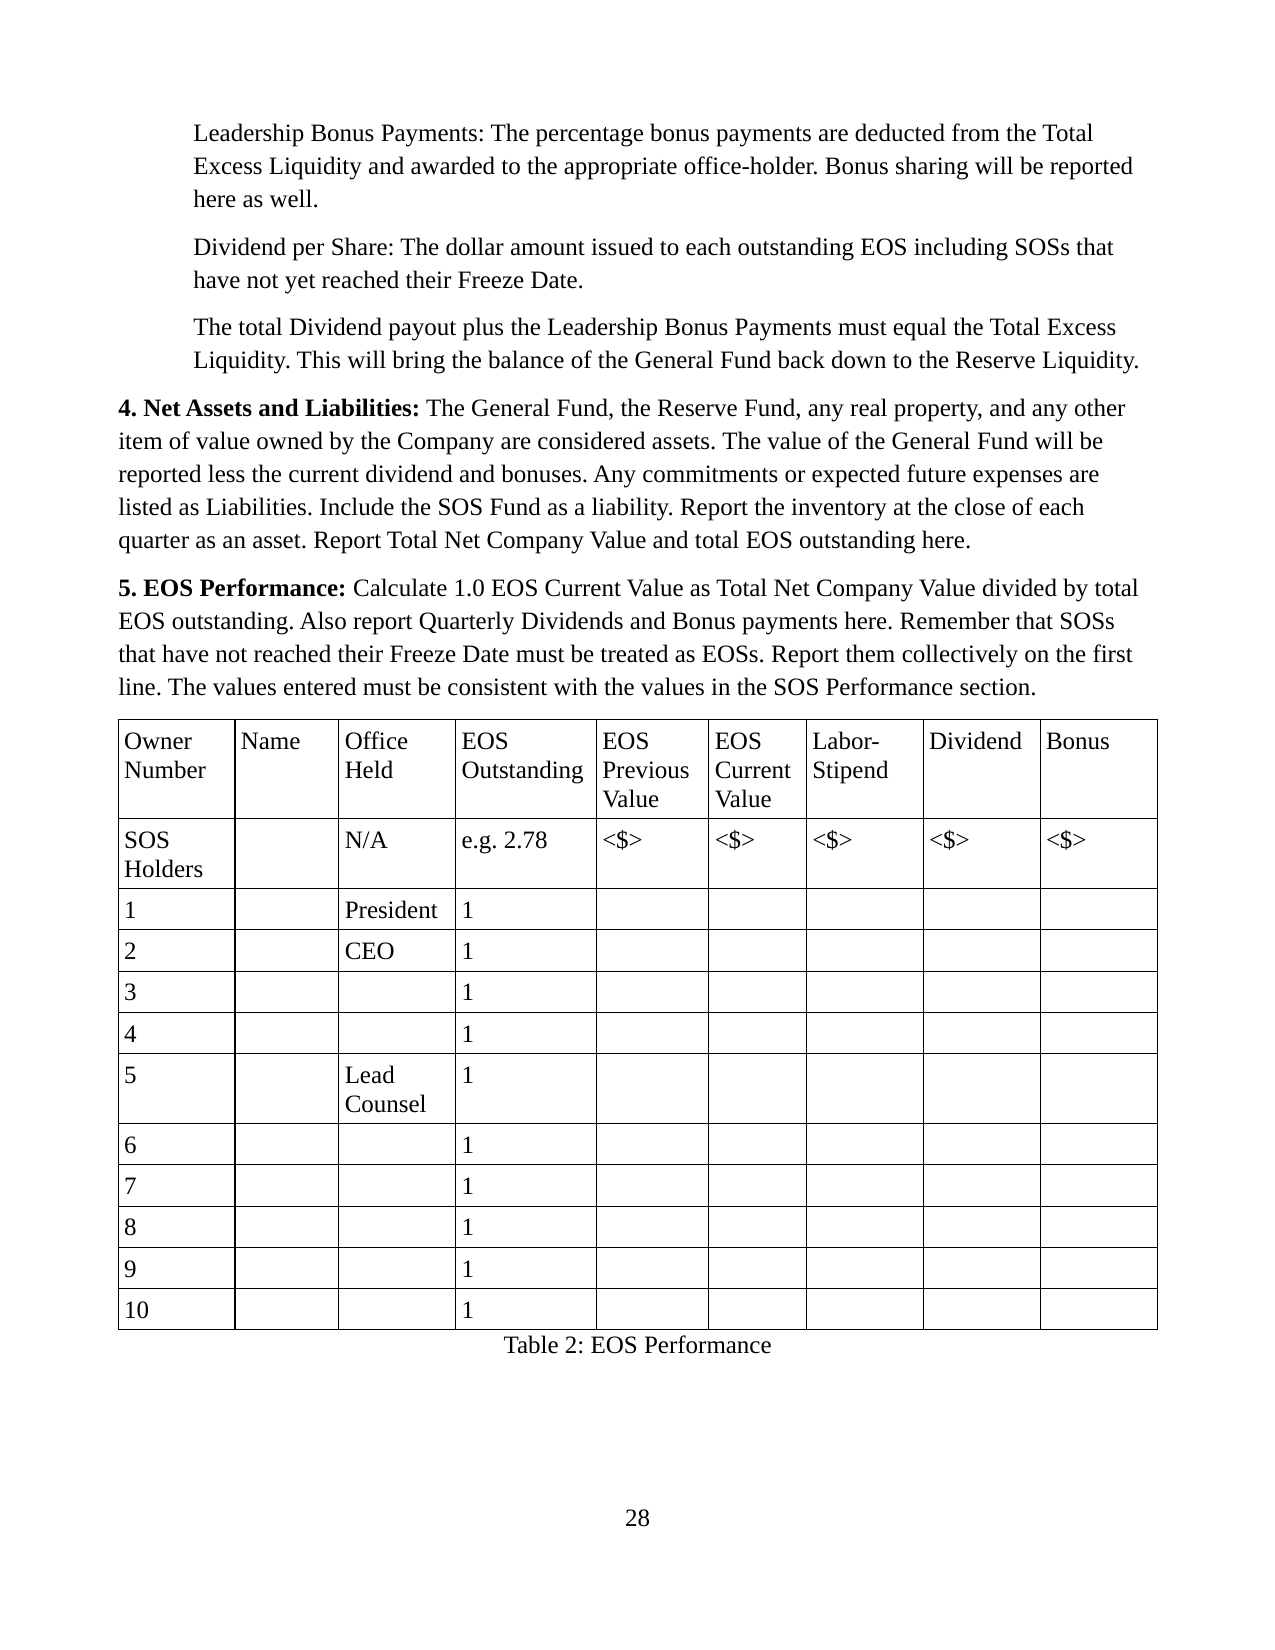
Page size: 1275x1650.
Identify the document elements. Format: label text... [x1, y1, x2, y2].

table_cell [236, 1124, 338, 1164]
table_cell 4 [119, 1013, 234, 1053]
table_cell 1 [119, 889, 234, 929]
table_cell [339, 1124, 455, 1164]
table_cell [597, 972, 708, 1012]
table_cell [236, 889, 338, 929]
text Leadership Bonus Payments: The percentage bonus payments are deducted from the Total Excess Liquidity and awarded to the appropriate office-holder. Bonus sharing will be reported here as well. [193, 118, 1157, 213]
table_cell SOS Holders [119, 819, 234, 888]
table_cell [807, 1013, 923, 1053]
table_cell [339, 1013, 455, 1053]
table_cell <$> [807, 819, 923, 888]
table_header Name [236, 720, 338, 818]
table_cell [1041, 1124, 1157, 1164]
table_cell [709, 1013, 806, 1053]
table_cell [597, 1207, 708, 1247]
table_cell [924, 889, 1040, 929]
table_cell [924, 1165, 1040, 1206]
table_cell [597, 1248, 708, 1288]
table_cell [924, 1124, 1040, 1164]
table_cell [807, 972, 923, 1012]
table_cell [236, 1207, 338, 1247]
table_cell [236, 1289, 338, 1329]
text The total Dividend payout plus the Leadership Bonus Payments must equal the Total Excess Liquidity. This will bring the balance of the General Fund back down to the Reserve Liquidity. [193, 312, 1157, 374]
table_cell [339, 1248, 455, 1288]
table_cell [1041, 930, 1157, 971]
table_cell 6 [119, 1124, 234, 1164]
table_cell [709, 1207, 806, 1247]
table_header Dividend [924, 720, 1040, 818]
table_cell CEO [339, 930, 455, 971]
table_cell N/A [339, 819, 455, 888]
table_cell [709, 1289, 806, 1329]
table_cell [1041, 972, 1157, 1012]
table_cell 1 [456, 1289, 596, 1329]
table_cell [807, 889, 923, 929]
table_cell [1041, 1165, 1157, 1206]
table_cell [924, 972, 1040, 1012]
table_cell [807, 1124, 923, 1164]
table_cell [1041, 1054, 1157, 1123]
table_cell [1041, 889, 1157, 929]
table_cell [1041, 1248, 1157, 1288]
table_cell 5 [119, 1054, 234, 1123]
table_cell [807, 1289, 923, 1329]
table_cell [597, 1289, 708, 1329]
text Table 2: EOS Performance [118, 1330, 1157, 1359]
table_cell [339, 1289, 455, 1329]
table_cell 1 [456, 1248, 596, 1288]
table_cell 1 [456, 889, 596, 929]
table_cell [1041, 1289, 1157, 1329]
table_cell [807, 930, 923, 971]
table_cell 1 [456, 1013, 596, 1053]
table_cell [709, 1054, 806, 1123]
table_header Labor-Stipend [807, 720, 923, 818]
table_cell [236, 1013, 338, 1053]
table_cell 1 [456, 972, 596, 1012]
text 5. EOS Performance: Calculate 1.0 EOS Current Value as Total Net Company Value divided by total EOS outstanding. Also report Quarterly Dividends and Bonus payments here. Remember that SOSs that have not reached their Freeze Date must be treated as EOSs. Report them collectively on the first line. The values entered must be consistent with the values in the SOS Performance section. [118, 573, 1157, 701]
table_cell [236, 1165, 338, 1206]
table_cell [236, 819, 338, 888]
table_cell <$> [1041, 819, 1157, 888]
table_cell [597, 930, 708, 971]
table_cell [924, 1248, 1040, 1288]
table_cell [1041, 1013, 1157, 1053]
table_cell [807, 1054, 923, 1123]
table_cell 1 [456, 1207, 596, 1247]
table_cell 3 [119, 972, 234, 1012]
table_cell [709, 972, 806, 1012]
table_cell President [339, 889, 455, 929]
table_cell [807, 1165, 923, 1206]
table_cell [597, 1165, 708, 1206]
table_cell [709, 889, 806, 929]
table_cell 1 [456, 1054, 596, 1123]
table_cell [339, 1207, 455, 1247]
table_cell [339, 972, 455, 1012]
table_cell [709, 1248, 806, 1288]
table_cell [339, 1165, 455, 1206]
table_header Office Held [339, 720, 455, 818]
table_cell [807, 1207, 923, 1247]
table_cell [709, 1165, 806, 1206]
table_cell [597, 889, 708, 929]
table_cell 1 [456, 1165, 596, 1206]
table_cell [236, 930, 338, 971]
table_header EOS Outstanding [456, 720, 596, 818]
table_header EOS Previous Value [597, 720, 708, 818]
table_cell [597, 1054, 708, 1123]
table_cell 1 [456, 930, 596, 971]
table_cell Lead Counsel [339, 1054, 455, 1123]
table_cell <$> [597, 819, 708, 888]
table_cell <$> [924, 819, 1040, 888]
table_cell [924, 1013, 1040, 1053]
table_cell [807, 1248, 923, 1288]
table_cell <$> [709, 819, 806, 888]
table_cell [236, 1054, 338, 1123]
table_cell e.g. 2.78 [456, 819, 596, 888]
table_header EOS Current Value [709, 720, 806, 818]
table_cell [597, 1013, 708, 1053]
table_cell [924, 1207, 1040, 1247]
table_cell 7 [119, 1165, 234, 1206]
table_cell [924, 1054, 1040, 1123]
table_cell [1041, 1207, 1157, 1247]
table_cell [924, 1289, 1040, 1329]
table_cell [236, 1248, 338, 1288]
table_header Owner Number [119, 720, 234, 818]
table_cell 10 [119, 1289, 234, 1329]
table_cell [709, 930, 806, 971]
table_cell 1 [456, 1124, 596, 1164]
table_cell 9 [119, 1248, 234, 1288]
table_cell [709, 1124, 806, 1164]
table_cell 2 [119, 930, 234, 971]
text Dividend per Share: The dollar amount issued to each outstanding EOS including SOSs that have not yet reached their Freeze Date. [193, 232, 1157, 293]
text 4. Net Assets and Liabilities: The General Fund, the Reserve Fund, any real property, and any other item of value owned by the Company are considered assets. The value of the General Fund will be reported less the current dividend and bonuses. Any commitments or expected future expenses are listed as Liabilities. Include the SOS Fund as a liability. Report the inventory at the close of each quarter as an asset. Report Total Net Company Value and total EOS outstanding here. [118, 393, 1157, 554]
table_cell 8 [119, 1207, 234, 1247]
table_header Bonus [1041, 720, 1157, 818]
table_cell [236, 972, 338, 1012]
table_cell [597, 1124, 708, 1164]
table_cell [924, 930, 1040, 971]
